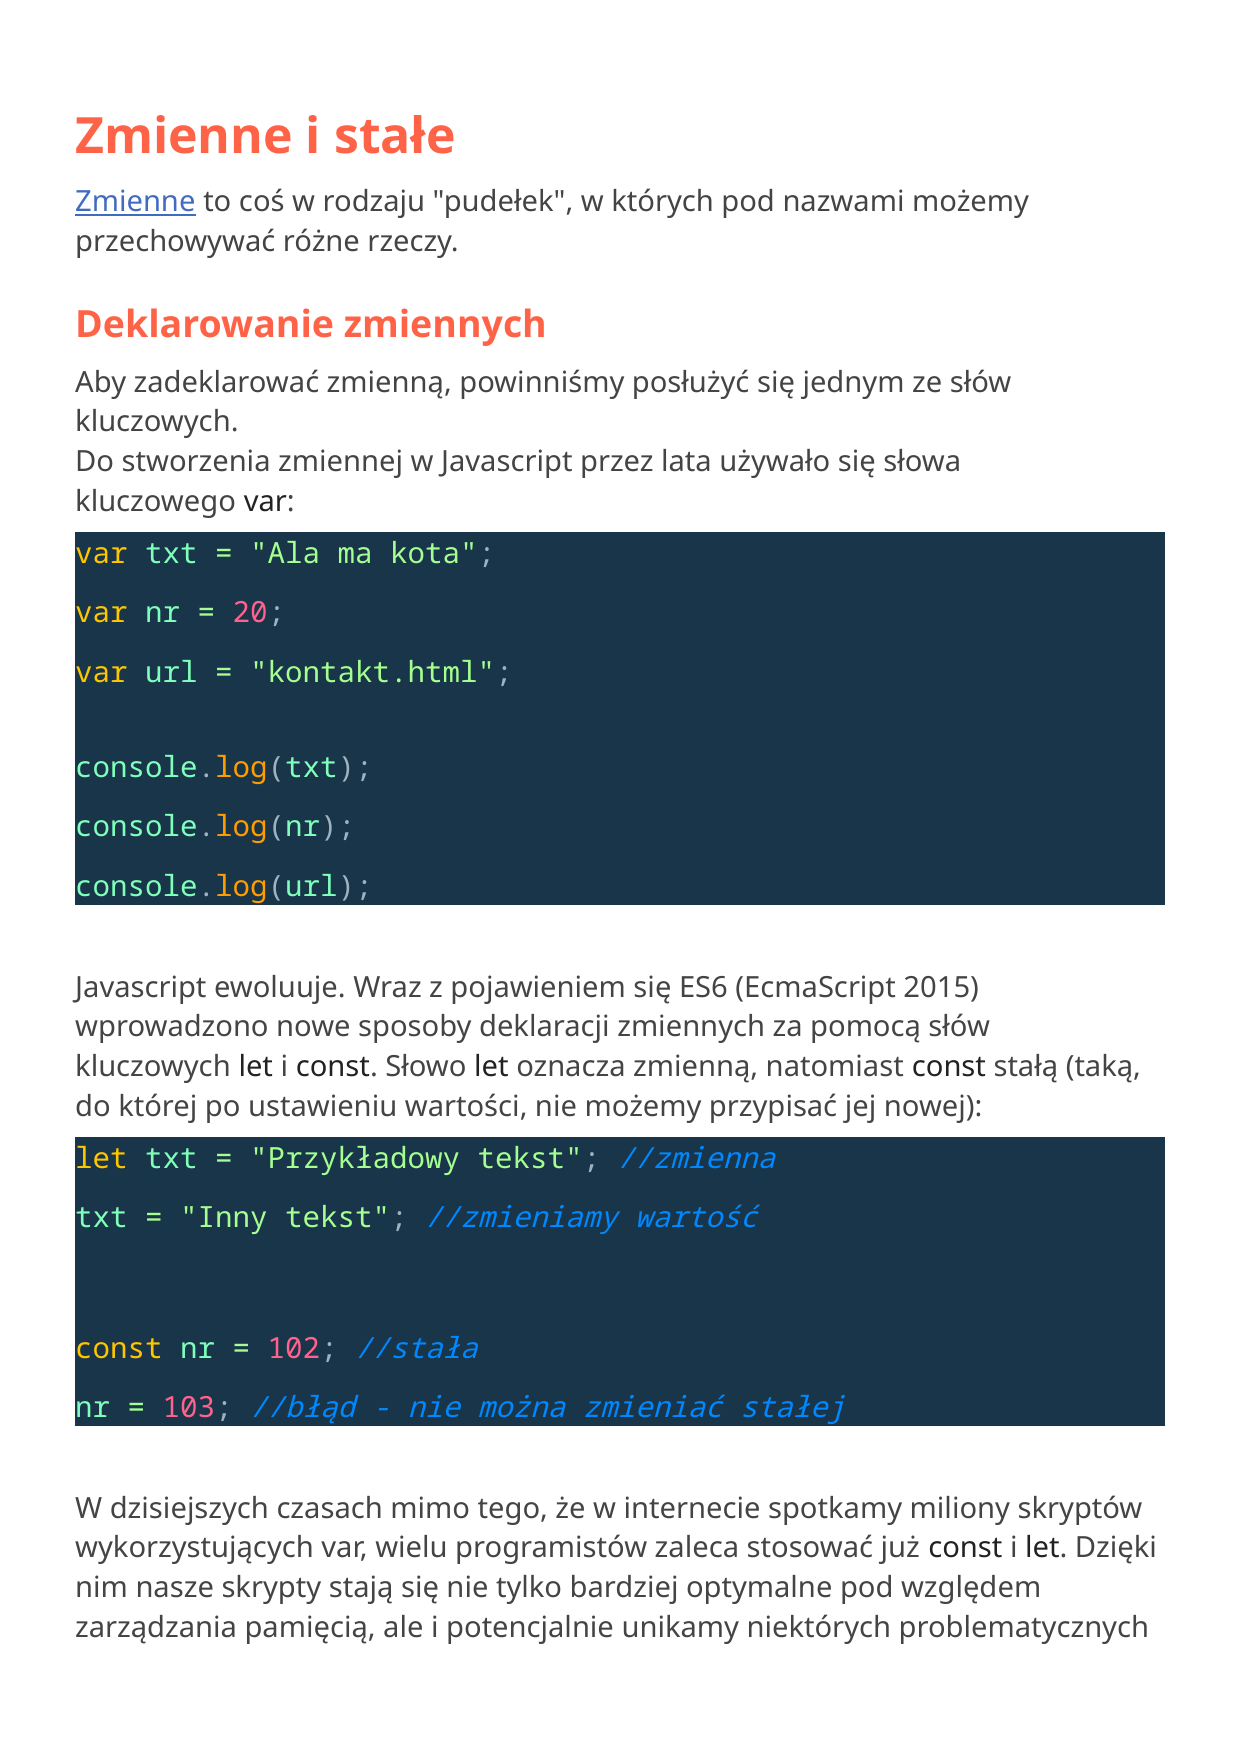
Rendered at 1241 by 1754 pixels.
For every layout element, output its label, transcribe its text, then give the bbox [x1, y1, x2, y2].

subtitle Deklarowanie zmiennych [75, 297, 1165, 348]
text nr = 103; //błąd - nie można zmieniać stałej [75, 1386, 1165, 1426]
text var txt = "Ala ma kota"; [75, 532, 1165, 572]
text Zmienne to coś w rodzaju "pudełek", w których pod nazwami możemy przechowywać różne rzeczy. [75, 181, 1165, 260]
text Aby zadeklarować zmienną, powinniśmy posłużyć się jednym ze słów kluczowych. Do stworzenia zmiennej w Javascript przez lata używało się słowa kluczowego var: [75, 361, 1165, 520]
text console.log(url); [75, 865, 1165, 905]
subtitle Zmienne i stałe [75, 100, 1165, 168]
text Javascript ewoluuje. Wraz z pojawieniem się ES6 (EcmaScript 2015) wprowadzono nowe sposoby deklaracji zmiennych za pomocą słów kluczowych let i const. Słowo let oznacza zmienną, natomiast const stałą (taką, do której po ustawieniu wartości, nie możemy przypisać jej nowej): [75, 966, 1165, 1124]
text console.log(txt); [75, 746, 1165, 786]
text var nr = 20; [75, 592, 1165, 631]
text txt = "Inny tekst"; //zmieniamy wartość [75, 1197, 1165, 1236]
text var url = "kontakt.html"; [75, 651, 1165, 691]
text let txt = "Przykładowy tekst"; //zmienna [75, 1137, 1165, 1177]
text console.log(nr); [75, 806, 1165, 845]
text W dzisiejszych czasach mimo tego, że w internecie spotkamy miliony skryptów wykorzystujących var, wielu programistów zaleca stosować już const i let. Dzięki nim nasze skrypty stają się nie tylko bardziej optymalne pod względem zarządzania pamięcią, ale i potencjalnie unikamy niektórych problematycznych [75, 1487, 1165, 1646]
text const nr = 102; //stała [75, 1327, 1165, 1367]
